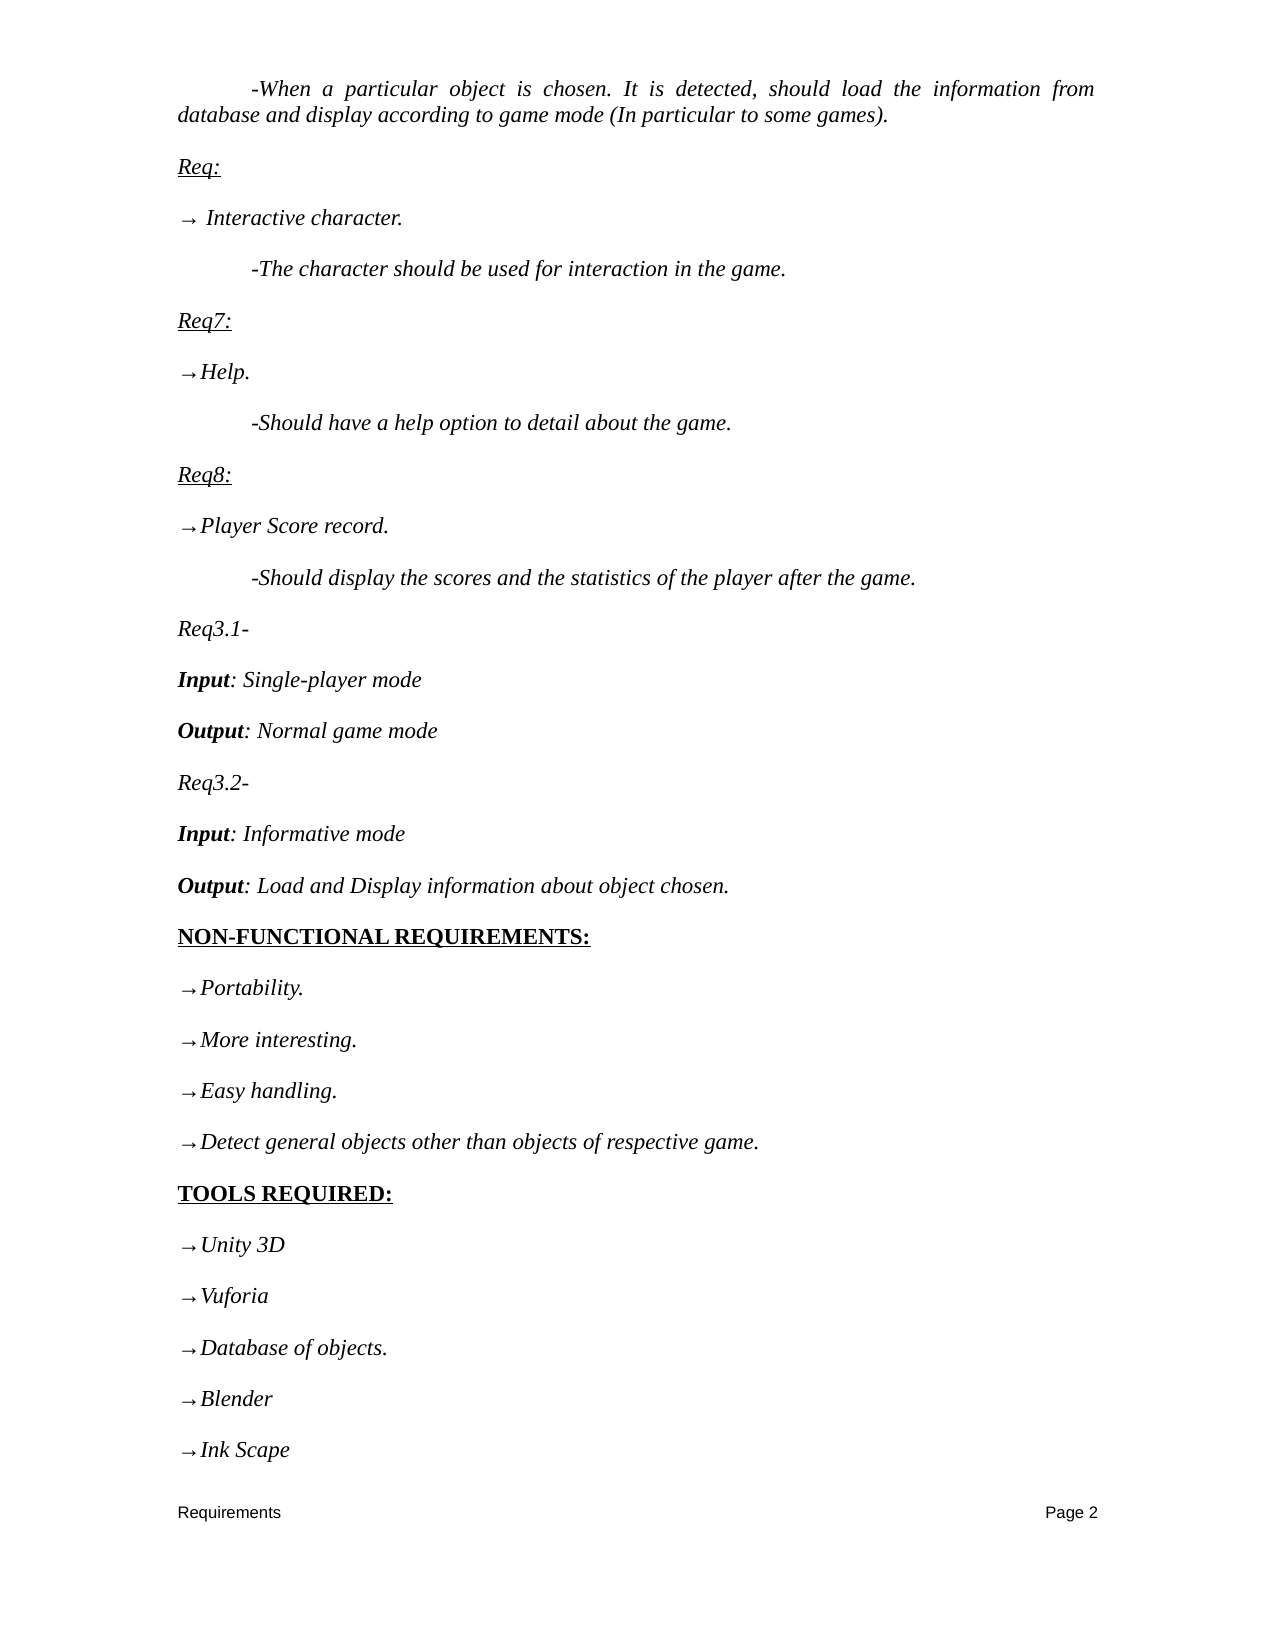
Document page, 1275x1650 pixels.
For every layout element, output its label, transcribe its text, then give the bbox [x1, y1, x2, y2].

text Input: Single-player mode [177, 666, 1098, 693]
text → Interactive character. [177, 204, 1098, 230]
text →Ink Scape [177, 1437, 1098, 1463]
text -Should have a help option to detail about the game. [177, 409, 1098, 436]
text Input: Informative mode [177, 820, 1098, 847]
text TOOLS REQUIRED: [177, 1180, 1098, 1206]
text Req3.2- [177, 769, 1098, 795]
text →Blender [177, 1385, 1098, 1412]
text →Unity 3D [177, 1231, 1098, 1257]
text NON-FUNCTIONAL REQUIREMENTS: [177, 923, 1098, 949]
text Req: [177, 153, 1098, 179]
text Req7: [177, 307, 1098, 333]
text Req8: [177, 461, 1098, 487]
text -Should display the scores and the statistics of the player after the game. [177, 563, 1098, 590]
text →Easy handling. [177, 1077, 1098, 1103]
text →Help. [177, 358, 1098, 384]
text →More interesting. [177, 1026, 1098, 1052]
text -When a particular object is chosen. It is detected, should load the information from database and display according to game mode (In particular to some games). [177, 75, 1098, 128]
text Output: Normal game mode [177, 718, 1098, 744]
text →Vuforia [177, 1282, 1098, 1309]
text →Player Score record. [177, 512, 1098, 538]
text Output: Load and Display information about object chosen. [177, 872, 1098, 898]
text -The character should be used for interaction in the game. [177, 255, 1098, 282]
text →Database of objects. [177, 1334, 1098, 1360]
text →Portability. [177, 974, 1098, 1001]
text →Detect general objects other than objects of respective game. [177, 1128, 1098, 1155]
text Req3.1- [177, 615, 1098, 641]
